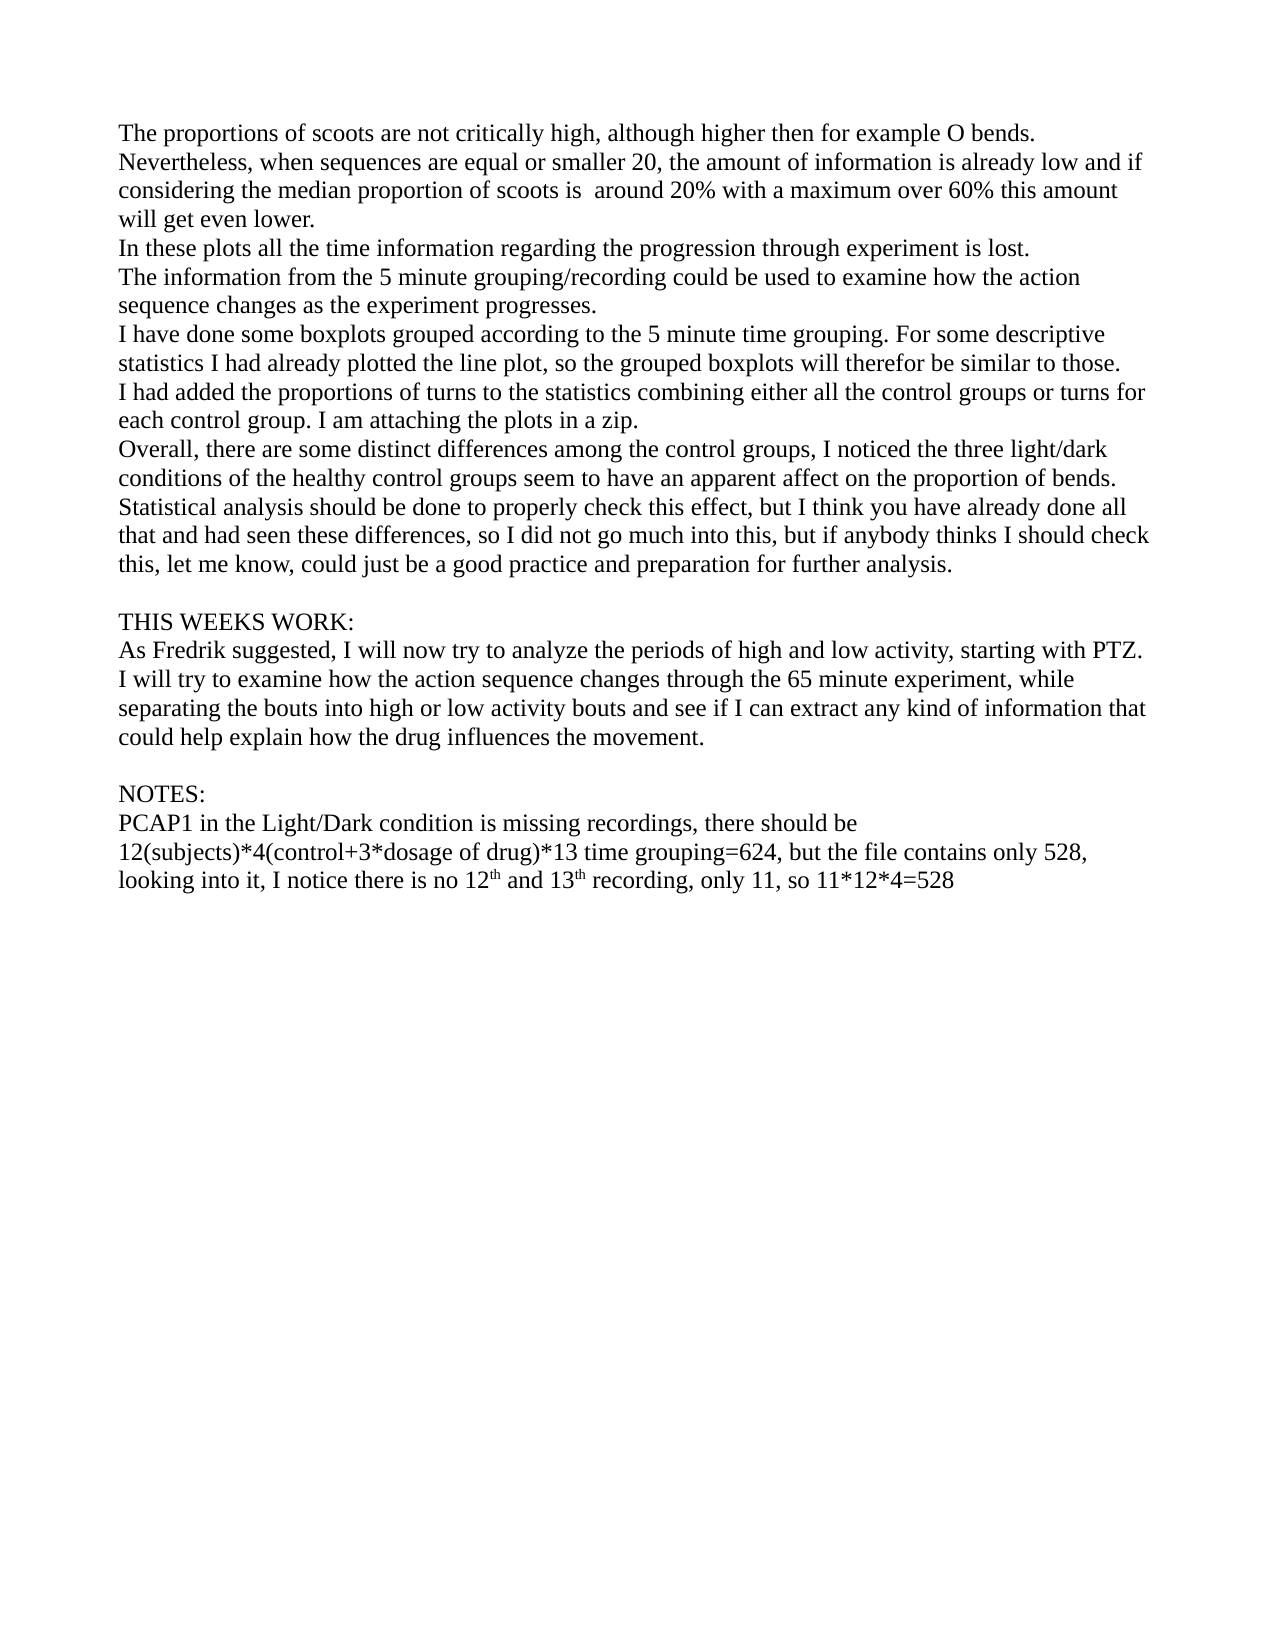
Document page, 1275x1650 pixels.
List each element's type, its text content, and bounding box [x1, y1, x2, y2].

text THIS WEEKS WORK: [118, 607, 1157, 636]
text As Fredrik suggested, I will now try to analyze the periods of high and low activity, starting with PTZ. [118, 636, 1157, 664]
text I had added the proportions of turns to the statistics combining either all the control groups or turns for each control group. I am attaching the plots in a zip. [118, 377, 1157, 434]
text The information from the 5 minute grouping/recording could be used to examine how the action sequence changes as the experiment progresses. [118, 262, 1157, 319]
text I have done some boxplots grouped according to the 5 minute time grouping. For some descriptive statistics I had already plotted the line plot, so the grouped boxplots will therefor be similar to those. [118, 319, 1157, 377]
text The proportions of scoots are not critically high, although higher then for example O bends. Nevertheless, when sequences are equal or smaller 20, the amount of information is already low and if considering the median proportion of scoots is around 20% with a maximum over 60% this amount will get even lower. [118, 118, 1157, 233]
text NOTES: [118, 779, 1157, 808]
text I will try to examine how the action sequence changes through the 65 minute experiment, while separating the bouts into high or low activity bouts and see if I can extract any kind of information that could help explain how the drug influences the movement. [118, 664, 1157, 751]
text Statistical analysis should be done to properly check this effect, but I think you have already done all that and had seen these differences, so I did not go much into this, but if anybody thinks I should check this, let me know, could just be a good practice and preparation for further analysis. [118, 492, 1157, 578]
text In these plots all the time information regarding the progression through experiment is lost. [118, 233, 1157, 262]
text Overall, there are some distinct differences among the control groups, I noticed the three light/dark conditions of the healthy control groups seem to have an apparent affect on the proportion of bends. [118, 434, 1157, 492]
text PCAP1 in the Light/Dark condition is missing recordings, there should be 12(subjects)*4(control+3*dosage of drug)*13 time grouping=624, but the file contains only 528, looking into it, I notice there is no 12th and 13th recording, only 11, so 11*12*4=528 [118, 808, 1157, 894]
